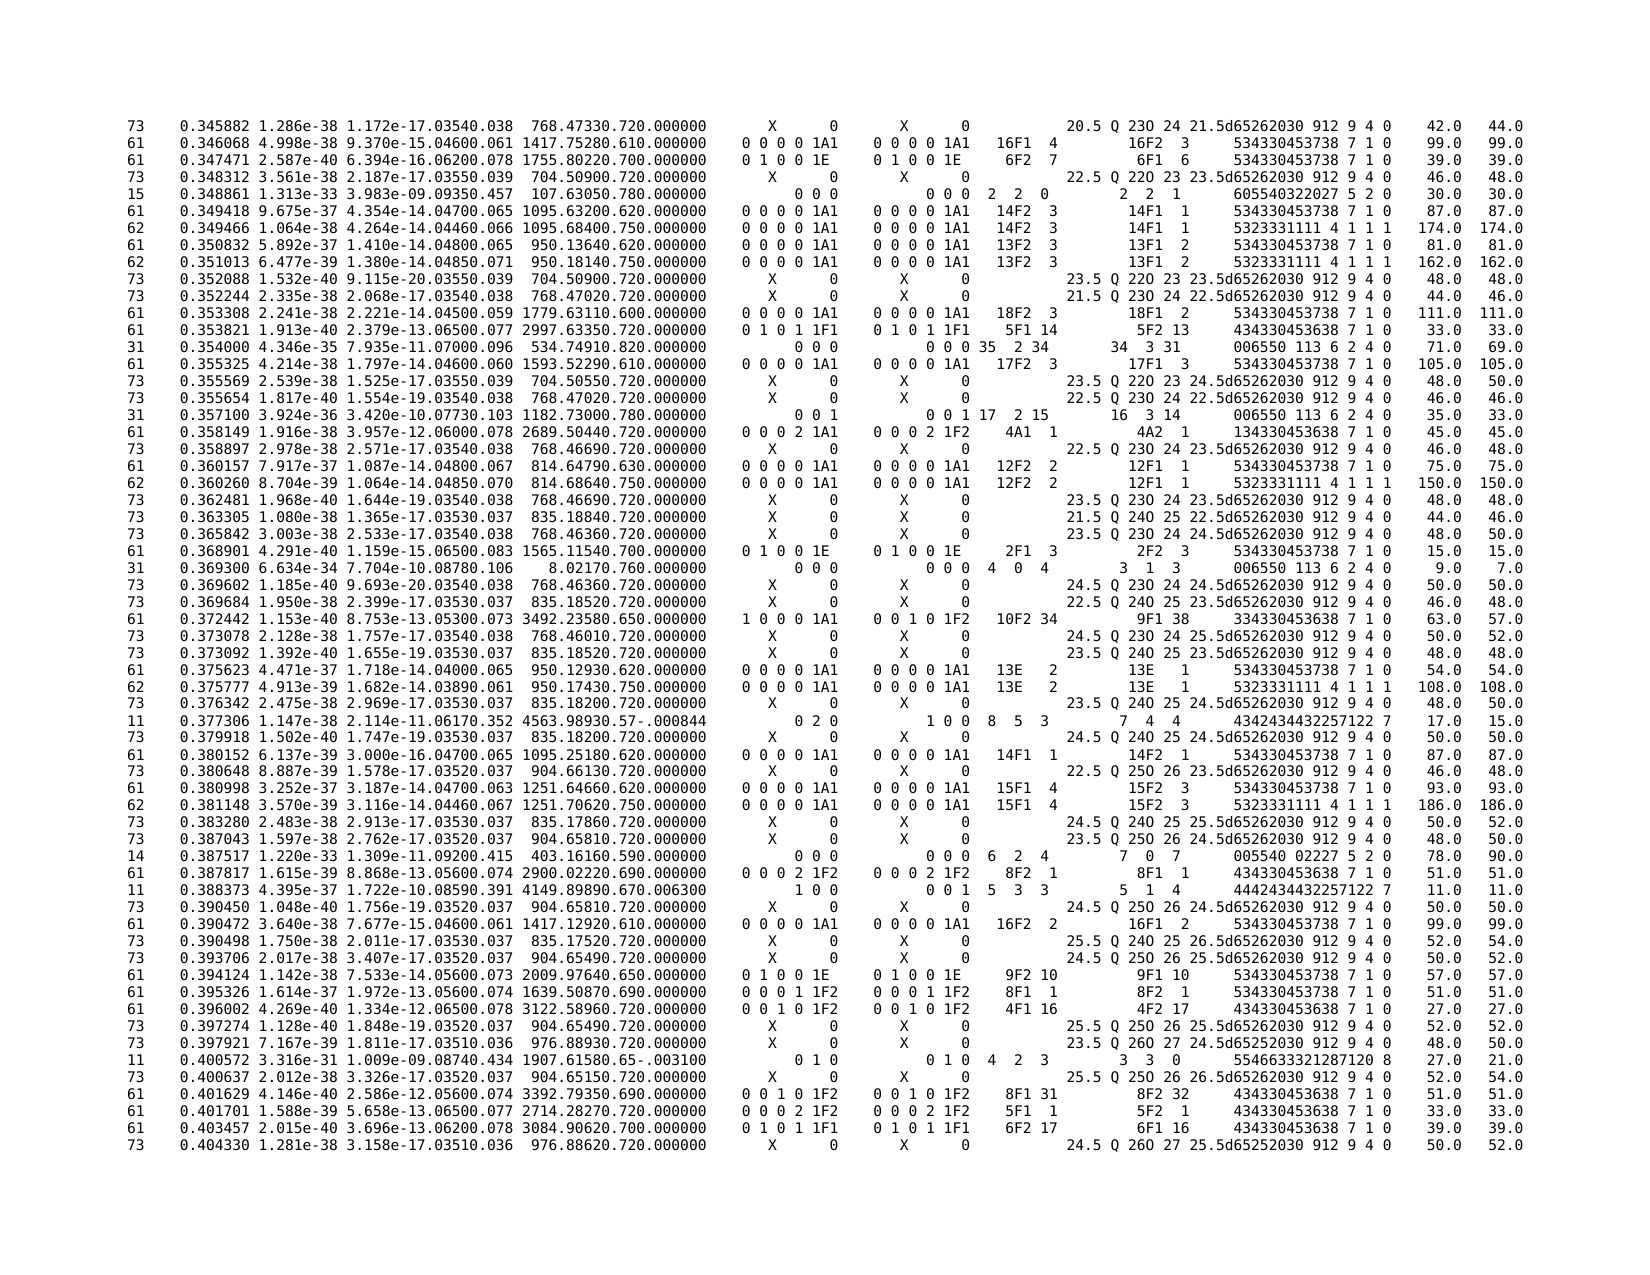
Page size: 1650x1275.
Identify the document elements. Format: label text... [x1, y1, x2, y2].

text 61 0.346068 4.998e-38 9.370e-15.04600.061 1417.75280.610.000000 0 0 0 0 1A1 0 0 0 0 1A1 16F1 4 16F2 3 534330453738 7 1 0 99.0 99.0 [118, 135, 1532, 152]
text 73 0.373092 1.392e-40 1.655e-19.03530.037 835.18520.720.000000 X 0 X 0 23.5 Q 24O 25 23.5d65262030 912 9 4 0 48.0 48.0 [118, 644, 1532, 661]
text 73 0.348312 3.561e-38 2.187e-17.03550.039 704.50900.720.000000 X 0 X 0 22.5 Q 22O 23 23.5d65262030 912 9 4 0 46.0 48.0 [118, 169, 1532, 186]
text 73 0.352088 1.532e-40 9.115e-20.03550.039 704.50900.720.000000 X 0 X 0 23.5 Q 22O 23 23.5d65262030 912 9 4 0 48.0 48.0 [118, 271, 1532, 288]
text 61 0.355325 4.214e-38 1.797e-14.04600.060 1593.52290.610.000000 0 0 0 0 1A1 0 0 0 0 1A1 17F2 3 17F1 3 534330453738 7 1 0 105.0 105.0 [118, 356, 1532, 373]
text 62 0.360260 8.704e-39 1.064e-14.04850.070 814.68640.750.000000 0 0 0 0 1A1 0 0 0 0 1A1 12F2 2 12F1 1 5323331111 4 1 1 1 150.0 150.0 [118, 475, 1532, 492]
text 14 0.387517 1.220e-33 1.309e-11.09200.415 403.16160.590.000000 0 0 0 0 0 0 6 2 4 7 0 7 005540 02227 5 2 0 78.0 90.0 [118, 848, 1532, 865]
text 31 0.369300 6.634e-34 7.704e-10.08780.106 8.02170.760.000000 0 0 0 0 0 0 4 0 4 3 1 3 006550 113 6 2 4 0 9.0 7.0 [118, 559, 1532, 577]
text 61 0.401629 4.146e-40 2.586e-12.05600.074 3392.79350.690.000000 0 0 1 0 1F2 0 0 1 0 1F2 8F1 31 8F2 32 434330453638 7 1 0 51.0 51.0 [118, 1086, 1532, 1103]
text 61 0.380152 6.137e-39 3.000e-16.04700.065 1095.25180.620.000000 0 0 0 0 1A1 0 0 0 0 1A1 14F1 1 14F2 1 534330453738 7 1 0 87.0 87.0 [118, 746, 1532, 763]
text 31 0.354000 4.346e-35 7.935e-11.07000.096 534.74910.820.000000 0 0 0 0 0 0 35 2 34 34 3 31 006550 113 6 2 4 0 71.0 69.0 [118, 339, 1532, 356]
text 62 0.375777 4.913e-39 1.682e-14.03890.061 950.17430.750.000000 0 0 0 0 1A1 0 0 0 0 1A1 13E 2 13E 1 5323331111 4 1 1 1 108.0 108.0 [118, 678, 1532, 695]
text 73 0.387043 1.597e-38 2.762e-17.03520.037 904.65810.720.000000 X 0 X 0 23.5 Q 25O 26 24.5d65262030 912 9 4 0 48.0 50.0 [118, 831, 1532, 848]
text 15 0.348861 1.313e-33 3.983e-09.09350.457 107.63050.780.000000 0 0 0 0 0 0 2 2 0 2 2 1 605540322027 5 2 0 30.0 30.0 [118, 186, 1532, 203]
text 61 0.396002 4.269e-40 1.334e-12.06500.078 3122.58960.720.000000 0 0 1 0 1F2 0 0 1 0 1F2 4F1 16 4F2 17 434330453638 7 1 0 27.0 27.0 [118, 1001, 1532, 1018]
text 31 0.357100 3.924e-36 3.420e-10.07730.103 1182.73000.780.000000 0 0 1 0 0 1 17 2 15 16 3 14 006550 113 6 2 4 0 35.0 33.0 [118, 407, 1532, 424]
text 73 0.390498 1.750e-38 2.011e-17.03530.037 835.17520.720.000000 X 0 X 0 25.5 Q 24O 25 26.5d65262030 912 9 4 0 52.0 54.0 [118, 933, 1532, 950]
text 61 0.350832 5.892e-37 1.410e-14.04800.065 950.13640.620.000000 0 0 0 0 1A1 0 0 0 0 1A1 13F2 3 13F1 2 534330453738 7 1 0 81.0 81.0 [118, 237, 1532, 254]
text 73 0.390450 1.048e-40 1.756e-19.03520.037 904.65810.720.000000 X 0 X 0 24.5 Q 25O 26 24.5d65262030 912 9 4 0 50.0 50.0 [118, 899, 1532, 916]
text 61 0.353308 2.241e-38 2.221e-14.04500.059 1779.63110.600.000000 0 0 0 0 1A1 0 0 0 0 1A1 18F2 3 18F1 2 534330453738 7 1 0 111.0 111.0 [118, 305, 1532, 322]
text 61 0.347471 2.587e-40 6.394e-16.06200.078 1755.80220.700.000000 0 1 0 0 1E 0 1 0 0 1E 6F2 7 6F1 6 534330453738 7 1 0 39.0 39.0 [118, 152, 1532, 169]
text 73 0.383280 2.483e-38 2.913e-17.03530.037 835.17860.720.000000 X 0 X 0 24.5 Q 24O 25 25.5d65262030 912 9 4 0 50.0 52.0 [118, 814, 1532, 831]
text 73 0.397274 1.128e-40 1.848e-19.03520.037 904.65490.720.000000 X 0 X 0 25.5 Q 25O 26 25.5d65262030 912 9 4 0 52.0 52.0 [118, 1018, 1532, 1035]
text 61 0.387817 1.615e-39 8.868e-13.05600.074 2900.02220.690.000000 0 0 0 2 1F2 0 0 0 2 1F2 8F2 1 8F1 1 434330453638 7 1 0 51.0 51.0 [118, 865, 1532, 882]
text 73 0.345882 1.286e-38 1.172e-17.03540.038 768.47330.720.000000 X 0 X 0 20.5 Q 23O 24 21.5d65262030 912 9 4 0 42.0 44.0 [118, 118, 1532, 135]
text 61 0.360157 7.917e-37 1.087e-14.04800.067 814.64790.630.000000 0 0 0 0 1A1 0 0 0 0 1A1 12F2 2 12F1 1 534330453738 7 1 0 75.0 75.0 [118, 458, 1532, 475]
text 11 0.388373 4.395e-37 1.722e-10.08590.391 4149.89890.670.006300 1 0 0 0 0 1 5 3 3 5 1 4 4442434432257122 7 11.0 11.0 [118, 882, 1532, 899]
text 61 0.349418 9.675e-37 4.354e-14.04700.065 1095.63200.620.000000 0 0 0 0 1A1 0 0 0 0 1A1 14F2 3 14F1 1 534330453738 7 1 0 87.0 87.0 [118, 203, 1532, 220]
text 61 0.375623 4.471e-37 1.718e-14.04000.065 950.12930.620.000000 0 0 0 0 1A1 0 0 0 0 1A1 13E 2 13E 1 534330453738 7 1 0 54.0 54.0 [118, 661, 1532, 678]
text 62 0.381148 3.570e-39 3.116e-14.04460.067 1251.70620.750.000000 0 0 0 0 1A1 0 0 0 0 1A1 15F1 4 15F2 3 5323331111 4 1 1 1 186.0 186.0 [118, 797, 1532, 814]
text 61 0.372442 1.153e-40 8.753e-13.05300.073 3492.23580.650.000000 1 0 0 0 1A1 0 0 1 0 1F2 10F2 34 9F1 38 334330453638 7 1 0 63.0 57.0 [118, 611, 1532, 627]
text 61 0.368901 4.291e-40 1.159e-15.06500.083 1565.11540.700.000000 0 1 0 0 1E 0 1 0 0 1E 2F1 3 2F2 3 534330453738 7 1 0 15.0 15.0 [118, 543, 1532, 559]
text 73 0.362481 1.968e-40 1.644e-19.03540.038 768.46690.720.000000 X 0 X 0 23.5 Q 23O 24 23.5d65262030 912 9 4 0 48.0 48.0 [118, 492, 1532, 509]
text 73 0.355654 1.817e-40 1.554e-19.03540.038 768.47020.720.000000 X 0 X 0 22.5 Q 23O 24 22.5d65262030 912 9 4 0 46.0 46.0 [118, 390, 1532, 407]
text 61 0.358149 1.916e-38 3.957e-12.06000.078 2689.50440.720.000000 0 0 0 2 1A1 0 0 0 2 1F2 4A1 1 4A2 1 134330453638 7 1 0 45.0 45.0 [118, 424, 1532, 441]
text 73 0.352244 2.335e-38 2.068e-17.03540.038 768.47020.720.000000 X 0 X 0 21.5 Q 23O 24 22.5d65262030 912 9 4 0 44.0 46.0 [118, 288, 1532, 305]
text 73 0.404330 1.281e-38 3.158e-17.03510.036 976.88620.720.000000 X 0 X 0 24.5 Q 26O 27 25.5d65252030 912 9 4 0 50.0 52.0 [118, 1137, 1532, 1154]
text 11 0.400572 3.316e-31 1.009e-09.08740.434 1907.61580.65-.003100 0 1 0 0 1 0 4 2 3 3 3 0 5546633321287120 8 27.0 21.0 [118, 1052, 1532, 1069]
text 73 0.363305 1.080e-38 1.365e-17.03530.037 835.18840.720.000000 X 0 X 0 21.5 Q 24O 25 22.5d65262030 912 9 4 0 44.0 46.0 [118, 509, 1532, 526]
text 62 0.349466 1.064e-38 4.264e-14.04460.066 1095.68400.750.000000 0 0 0 0 1A1 0 0 0 0 1A1 14F2 3 14F1 1 5323331111 4 1 1 1 174.0 174.0 [118, 220, 1532, 237]
text 73 0.400637 2.012e-38 3.326e-17.03520.037 904.65150.720.000000 X 0 X 0 25.5 Q 25O 26 26.5d65262030 912 9 4 0 52.0 54.0 [118, 1069, 1532, 1086]
text 73 0.376342 2.475e-38 2.969e-17.03530.037 835.18200.720.000000 X 0 X 0 23.5 Q 24O 25 24.5d65262030 912 9 4 0 48.0 50.0 [118, 695, 1532, 712]
text 61 0.401701 1.588e-39 5.658e-13.06500.077 2714.28270.720.000000 0 0 0 2 1F2 0 0 0 2 1F2 5F1 1 5F2 1 434330453638 7 1 0 33.0 33.0 [118, 1103, 1532, 1120]
text 73 0.380648 8.887e-39 1.578e-17.03520.037 904.66130.720.000000 X 0 X 0 22.5 Q 25O 26 23.5d65262030 912 9 4 0 46.0 48.0 [118, 763, 1532, 780]
text 61 0.380998 3.252e-37 3.187e-14.04700.063 1251.64660.620.000000 0 0 0 0 1A1 0 0 0 0 1A1 15F1 4 15F2 3 534330453738 7 1 0 93.0 93.0 [118, 780, 1532, 797]
text 73 0.355569 2.539e-38 1.525e-17.03550.039 704.50550.720.000000 X 0 X 0 23.5 Q 22O 23 24.5d65262030 912 9 4 0 48.0 50.0 [118, 373, 1532, 390]
text 73 0.369602 1.185e-40 9.693e-20.03540.038 768.46360.720.000000 X 0 X 0 24.5 Q 23O 24 24.5d65262030 912 9 4 0 50.0 50.0 [118, 577, 1532, 593]
text 62 0.351013 6.477e-39 1.380e-14.04850.071 950.18140.750.000000 0 0 0 0 1A1 0 0 0 0 1A1 13F2 3 13F1 2 5323331111 4 1 1 1 162.0 162.0 [118, 254, 1532, 271]
text 61 0.390472 3.640e-38 7.677e-15.04600.061 1417.12920.610.000000 0 0 0 0 1A1 0 0 0 0 1A1 16F2 2 16F1 2 534330453738 7 1 0 99.0 99.0 [118, 916, 1532, 933]
text 11 0.377306 1.147e-38 2.114e-11.06170.352 4563.98930.57-.000844 0 2 0 1 0 0 8 5 3 7 4 4 4342434432257122 7 17.0 15.0 [118, 712, 1532, 729]
text 73 0.373078 2.128e-38 1.757e-17.03540.038 768.46010.720.000000 X 0 X 0 24.5 Q 23O 24 25.5d65262030 912 9 4 0 50.0 52.0 [118, 627, 1532, 644]
text 73 0.379918 1.502e-40 1.747e-19.03530.037 835.18200.720.000000 X 0 X 0 24.5 Q 24O 25 24.5d65262030 912 9 4 0 50.0 50.0 [118, 729, 1532, 746]
text 61 0.394124 1.142e-38 7.533e-14.05600.073 2009.97640.650.000000 0 1 0 0 1E 0 1 0 0 1E 9F2 10 9F1 10 534330453738 7 1 0 57.0 57.0 [118, 967, 1532, 984]
text 73 0.358897 2.978e-38 2.571e-17.03540.038 768.46690.720.000000 X 0 X 0 22.5 Q 23O 24 23.5d65262030 912 9 4 0 46.0 48.0 [118, 441, 1532, 458]
text 61 0.403457 2.015e-40 3.696e-13.06200.078 3084.90620.700.000000 0 1 0 1 1F1 0 1 0 1 1F1 6F2 17 6F1 16 434330453638 7 1 0 39.0 39.0 [118, 1120, 1532, 1137]
text 73 0.369684 1.950e-38 2.399e-17.03530.037 835.18520.720.000000 X 0 X 0 22.5 Q 24O 25 23.5d65262030 912 9 4 0 46.0 48.0 [118, 593, 1532, 611]
text 73 0.365842 3.003e-38 2.533e-17.03540.038 768.46360.720.000000 X 0 X 0 23.5 Q 23O 24 24.5d65262030 912 9 4 0 48.0 50.0 [118, 526, 1532, 543]
text 73 0.393706 2.017e-38 3.407e-17.03520.037 904.65490.720.000000 X 0 X 0 24.5 Q 25O 26 25.5d65262030 912 9 4 0 50.0 52.0 [118, 950, 1532, 967]
text 61 0.395326 1.614e-37 1.972e-13.05600.074 1639.50870.690.000000 0 0 0 1 1F2 0 0 0 1 1F2 8F1 1 8F2 1 534330453738 7 1 0 51.0 51.0 [118, 984, 1532, 1001]
text 73 0.397921 7.167e-39 1.811e-17.03510.036 976.88930.720.000000 X 0 X 0 23.5 Q 26O 27 24.5d65252030 912 9 4 0 48.0 50.0 [118, 1035, 1532, 1052]
text 61 0.353821 1.913e-40 2.379e-13.06500.077 2997.63350.720.000000 0 1 0 1 1F1 0 1 0 1 1F1 5F1 14 5F2 13 434330453638 7 1 0 33.0 33.0 [118, 322, 1532, 339]
